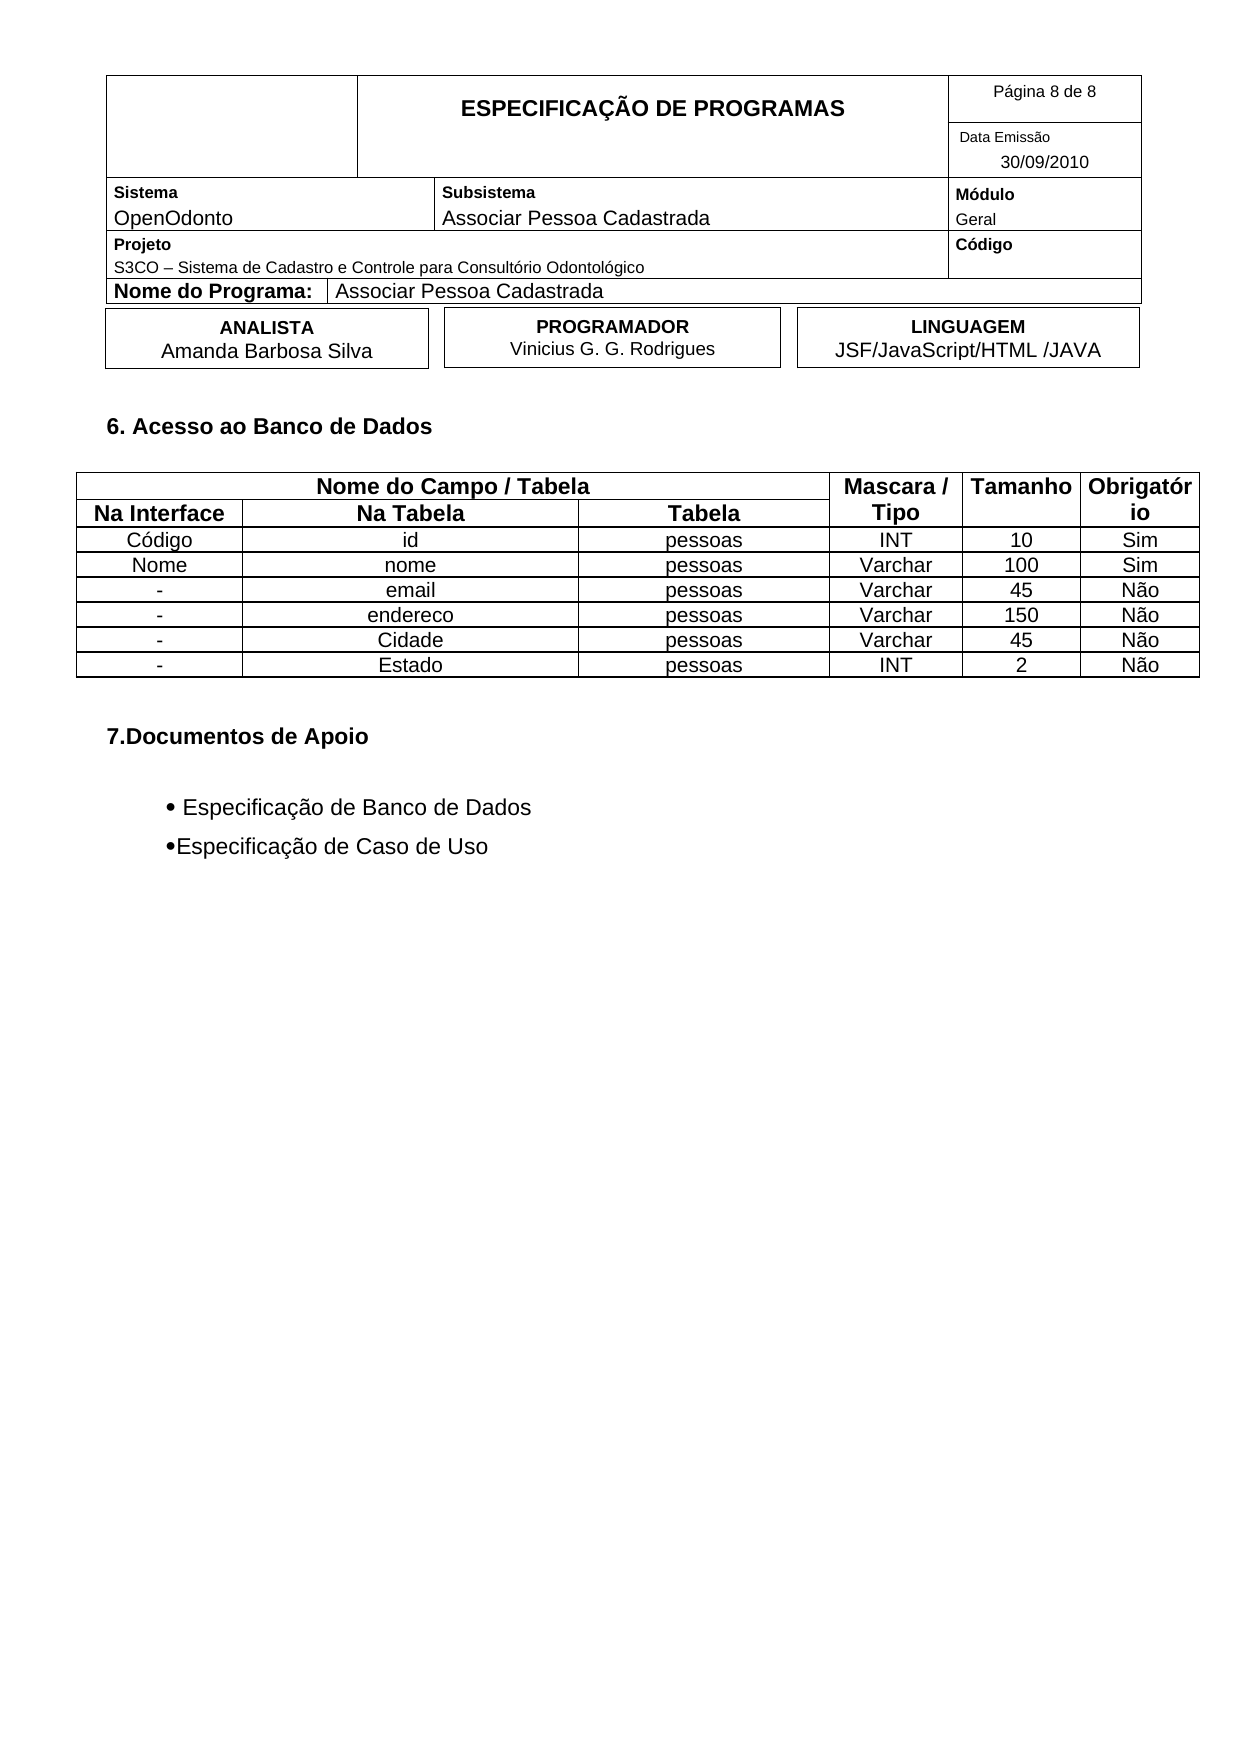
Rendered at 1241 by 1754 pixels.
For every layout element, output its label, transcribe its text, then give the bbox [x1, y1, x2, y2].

table_header Tamanho [963, 473, 1080, 526]
table_cell 45 [963, 578, 1080, 601]
list Especificação de Banco de Dados [106, 794, 1151, 820]
table_cell - [77, 578, 242, 601]
subtitle Acesso ao Banco de Dados [106, 413, 1151, 439]
table_cell pessoas [579, 653, 829, 676]
table_cell Varchar [830, 628, 962, 651]
table_cell INT [830, 528, 962, 551]
table_cell pessoas [579, 603, 829, 626]
table_cell email [243, 578, 578, 601]
table_cell Sim [1081, 553, 1199, 576]
table_cell pessoas [579, 628, 829, 651]
table_cell Não [1081, 628, 1199, 651]
table_cell - [77, 603, 242, 626]
table_header Nome do Campo / Tabela [77, 473, 829, 499]
table_header Mascara / Tipo [830, 473, 962, 526]
table_cell Varchar [830, 578, 962, 601]
table_cell Não [1081, 578, 1199, 601]
table_cell 100 [963, 553, 1080, 576]
table_cell Sim [1081, 528, 1199, 551]
table_cell - [77, 628, 242, 651]
list Especificação de Caso de Uso [106, 833, 1151, 859]
table_cell Na Interface [77, 500, 242, 526]
table_cell nome [243, 553, 578, 576]
table_cell Tabela [579, 500, 829, 526]
table_cell Varchar [830, 603, 962, 626]
table_cell INT [830, 653, 962, 676]
table_cell Na Tabela [243, 500, 578, 526]
table_cell - [77, 653, 242, 676]
table_cell 10 [963, 528, 1080, 551]
table_cell Código [77, 528, 242, 551]
table_cell 150 [963, 603, 1080, 626]
table_cell pessoas [579, 553, 829, 576]
table_cell Cidade [243, 628, 578, 651]
table_cell pessoas [579, 578, 829, 601]
table_cell Nome [77, 553, 242, 576]
table_cell id [243, 528, 578, 551]
table_cell 2 [963, 653, 1080, 676]
table_cell endereco [243, 603, 578, 626]
subtitle Documentos de Apoio [106, 723, 1151, 749]
table_cell Não [1081, 653, 1199, 676]
table_cell Varchar [830, 553, 962, 576]
table_cell 45 [963, 628, 1080, 651]
table_cell Estado [243, 653, 578, 676]
table_cell pessoas [579, 528, 829, 551]
table_cell Não [1081, 603, 1199, 626]
table_header Obrigatório [1081, 473, 1199, 526]
